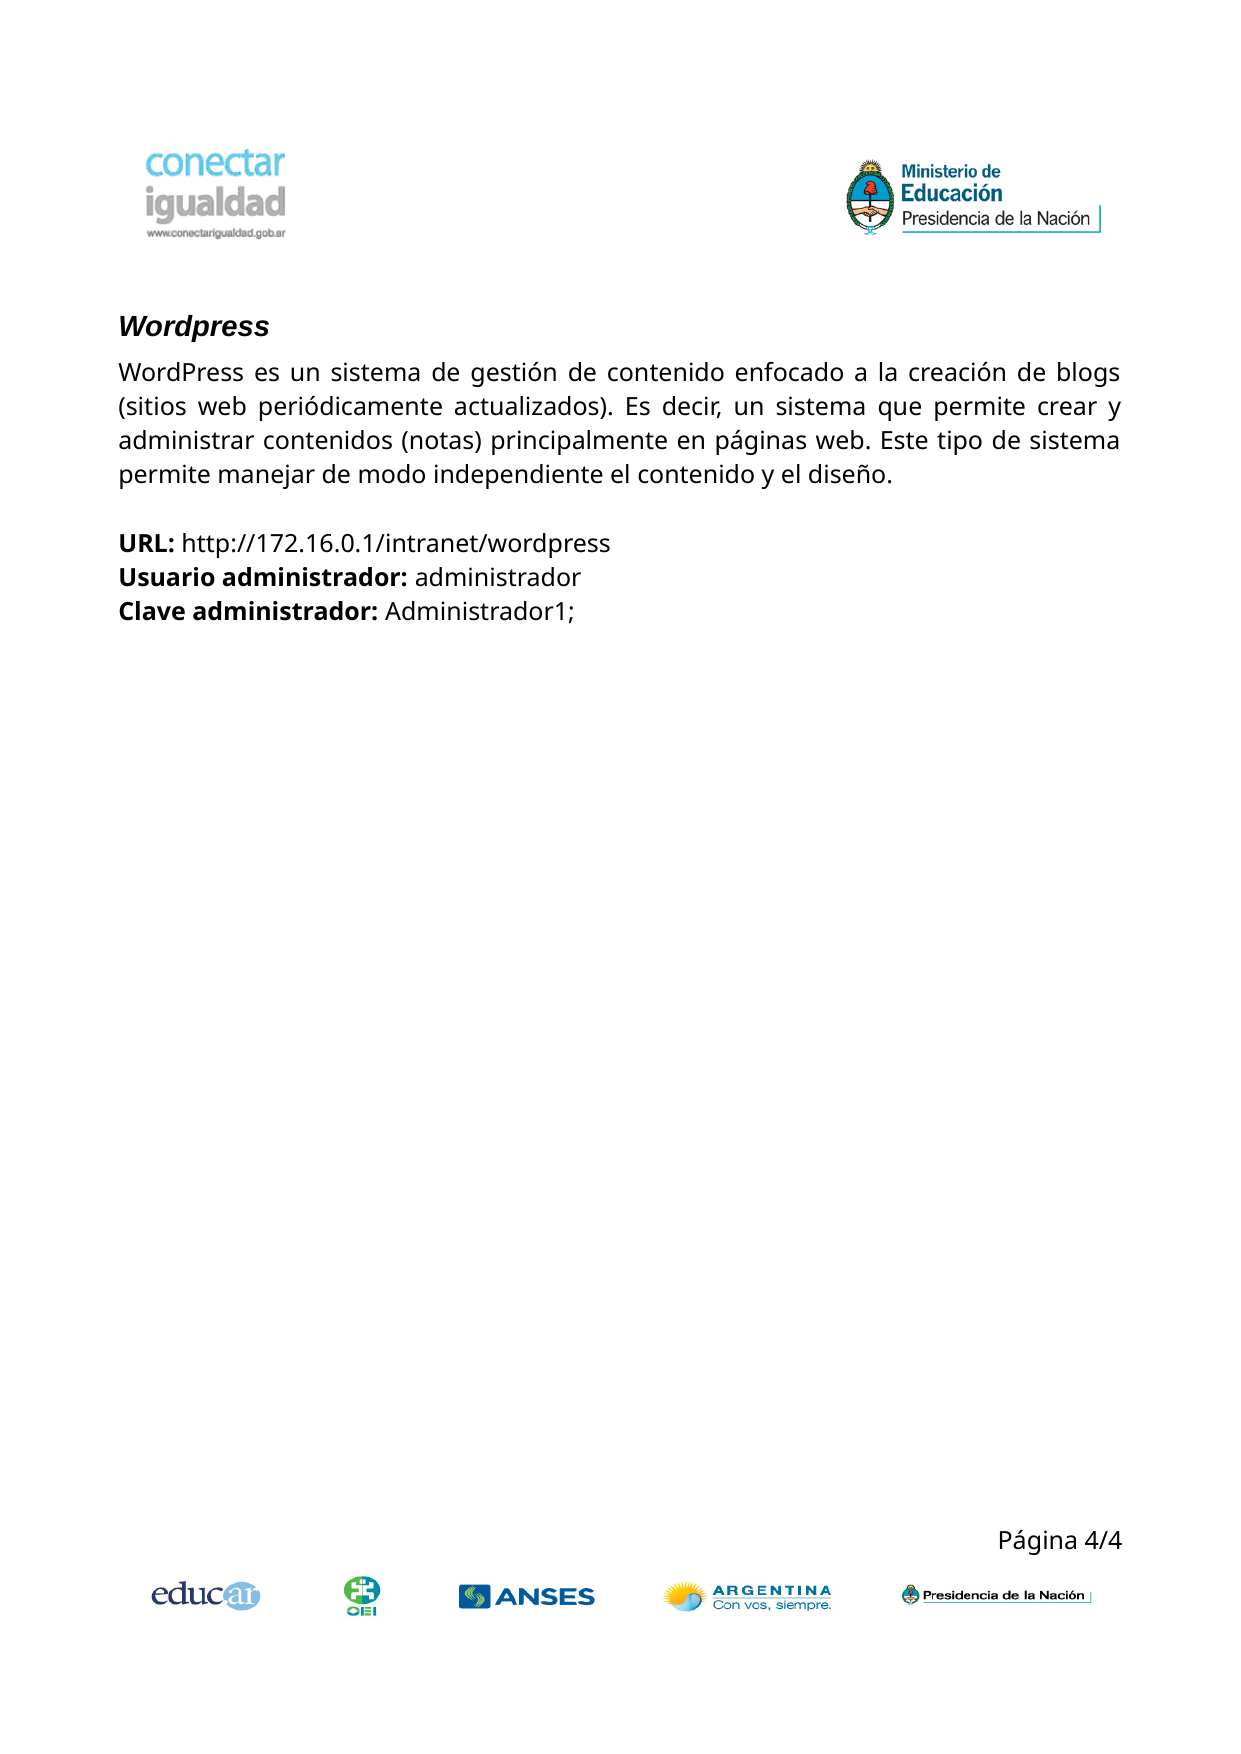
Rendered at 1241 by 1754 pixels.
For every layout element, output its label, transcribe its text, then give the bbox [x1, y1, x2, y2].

text Clave administrador: Administrador1; [118, 593, 1122, 627]
picture [843, 156, 1103, 235]
text Usuario administrador: administrador [118, 559, 1122, 593]
text URL: http://172.16.0.1/intranet/wordpress [118, 525, 1122, 559]
picture [134, 1565, 1106, 1627]
subtitle Wordpress [118, 309, 1122, 342]
picture [134, 127, 308, 271]
text WordPress es un sistema de gestión de contenido enfocado a la creación de blogs (sitios web periódicamente actualizados). Es decir, un sistema que permite crear y administrar contenidos (notas) principalmente en páginas web. Este tipo de sistema permite manejar de modo independiente el contenido y el diseño. [118, 355, 1122, 491]
